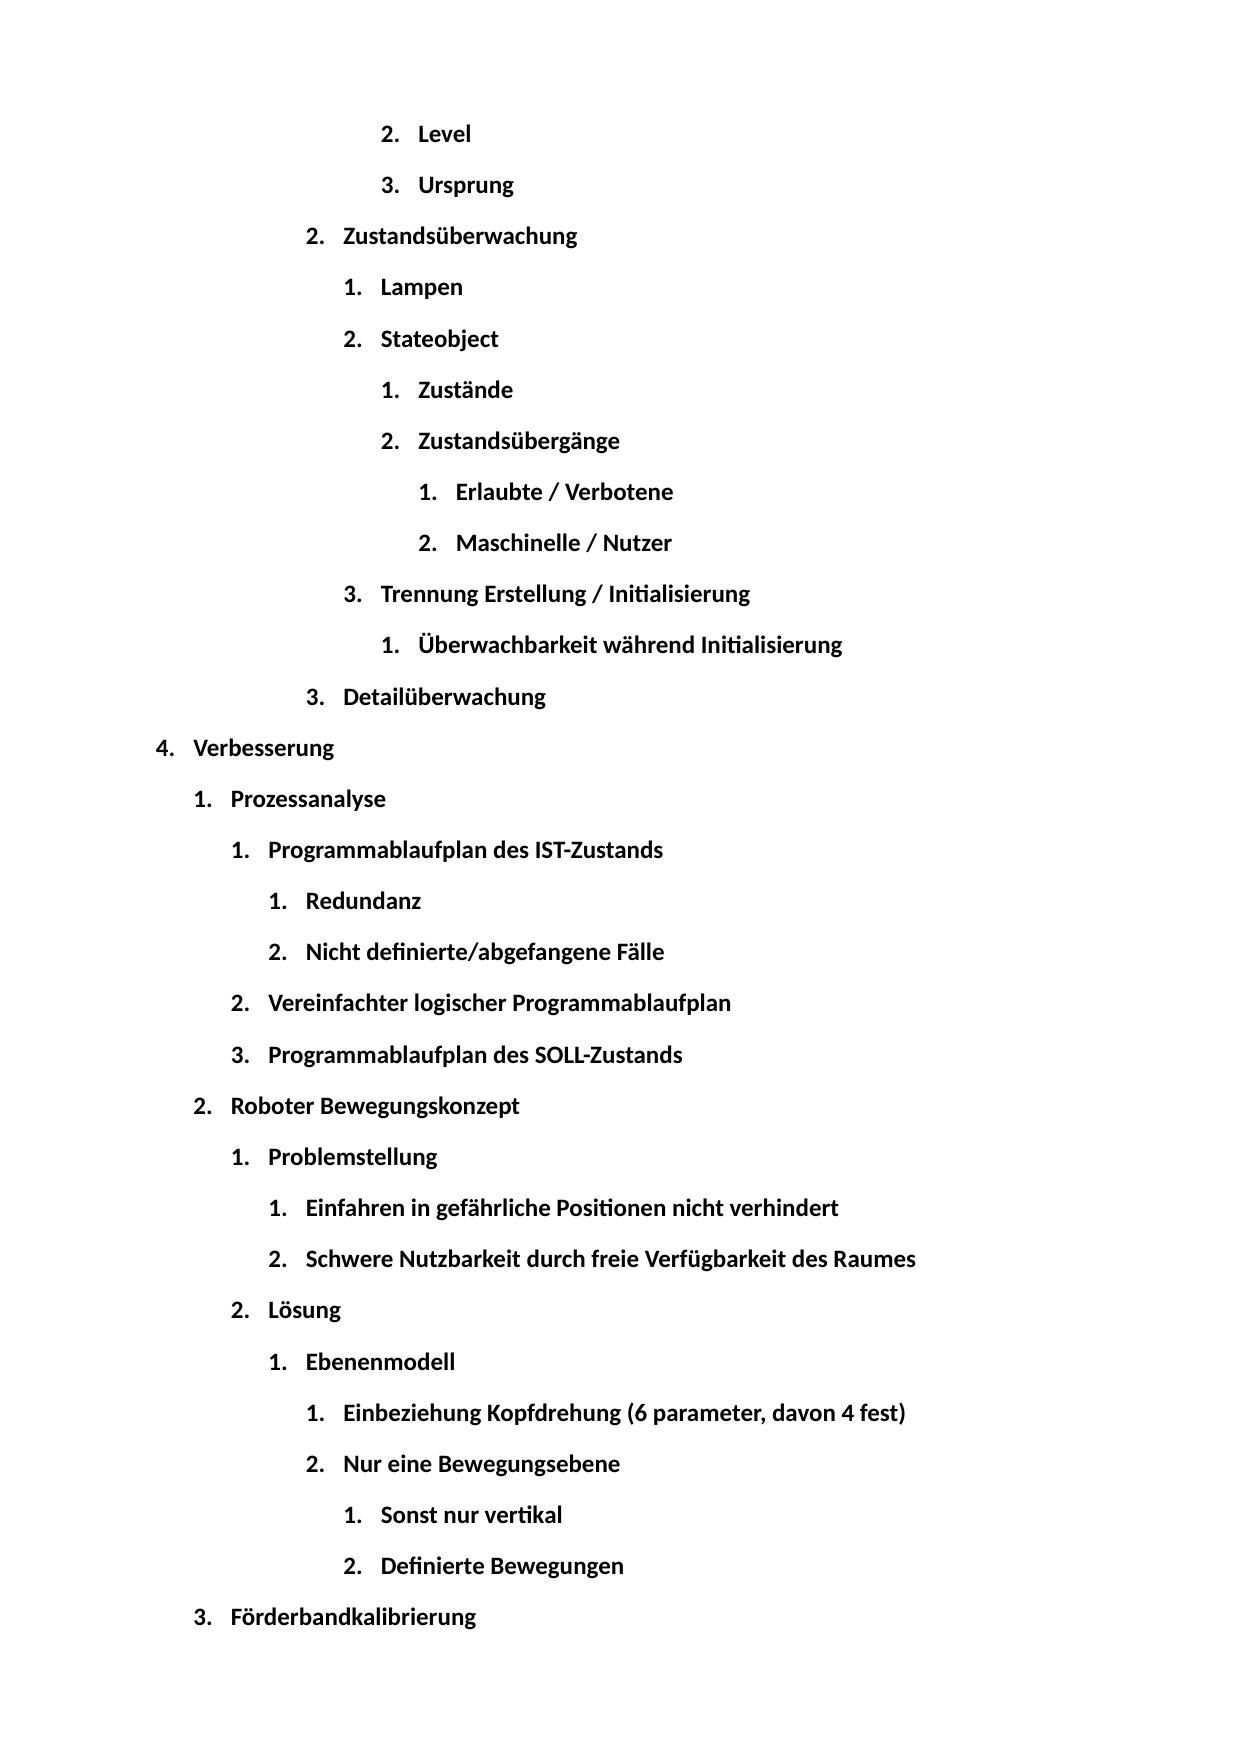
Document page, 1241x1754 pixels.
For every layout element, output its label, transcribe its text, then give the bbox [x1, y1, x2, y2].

list Programmablaufplan des IST-Zustands [231, 834, 1122, 865]
list Nicht definierte/abgefangene Fälle [268, 936, 1122, 967]
list Schwere Nutzbarkeit durch freie Verfügbarkeit des Raumes [268, 1243, 1122, 1274]
list Lösung [231, 1294, 1122, 1325]
list Maschinelle / Nutzer [418, 527, 1122, 558]
list Zustandsüberwachung [306, 220, 1122, 251]
list Zustandsübergänge [381, 425, 1122, 456]
list Lampen [343, 272, 1122, 302]
list Redundanz [268, 885, 1122, 916]
list Programmablaufplan des SOLL-Zustands [231, 1039, 1122, 1069]
list Einbeziehung Kopfdrehung (6 parameter, davon 4 fest) [306, 1397, 1122, 1427]
list Vereinfachter logischer Programmablaufplan [231, 988, 1122, 1018]
list Nur eine Bewegungsebene [306, 1448, 1122, 1478]
list Level [381, 118, 1122, 149]
list Prozessanalyse [193, 783, 1122, 813]
list Roboter Bewegungskonzept [193, 1090, 1122, 1120]
list Verbesserung [156, 732, 1122, 762]
list Problemstellung [231, 1141, 1122, 1172]
list Erlaubte / Verbotene [418, 476, 1122, 507]
list Stateobject [343, 323, 1122, 353]
list Detailüberwachung [306, 681, 1122, 711]
list Zustände [381, 374, 1122, 404]
list Definierte Bewegungen [343, 1550, 1122, 1581]
list Ebenenmodell [268, 1346, 1122, 1376]
list Sonst nur vertikal [343, 1499, 1122, 1529]
list Einfahren in gefährliche Positionen nicht verhindert [268, 1192, 1122, 1223]
list Überwachbarkeit während Initialisierung [381, 629, 1122, 660]
list Förderbandkalibrierung [193, 1601, 1122, 1632]
list Ursprung [381, 169, 1122, 200]
list Trennung Erstellung / Initialisierung [343, 578, 1122, 609]
